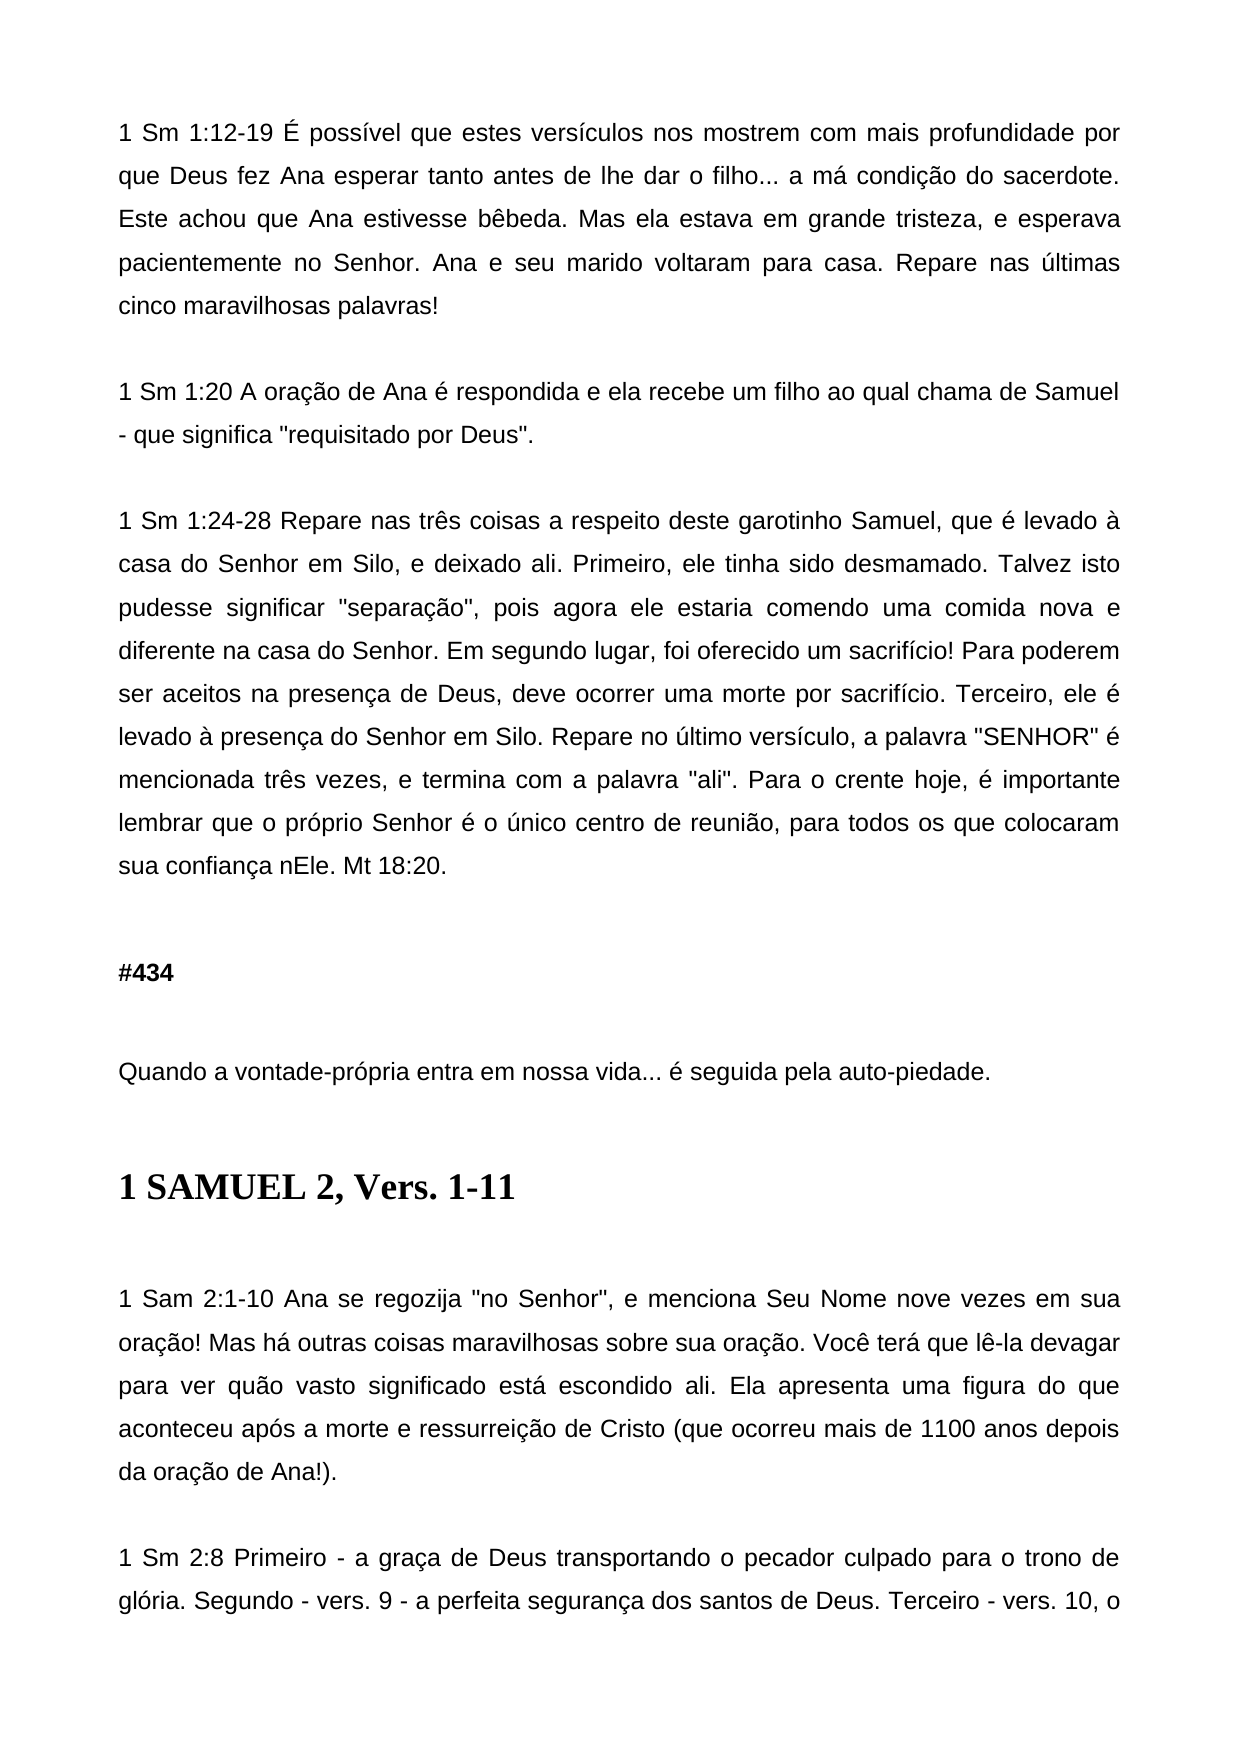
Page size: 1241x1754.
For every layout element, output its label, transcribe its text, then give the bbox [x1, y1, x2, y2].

text 1 Sm 1:12-19 É possível que estes versículos nos mostrem com mais profundidade por que Deus fez Ana esperar tanto antes de lhe dar o filho... a má condição do sacerdote. Este achou que Ana estivesse bêbeda. Mas ela estava em grande tristeza, e esperava pacientemente no Senhor. Ana e seu marido voltaram para casa. Repare nas últimas cinco maravilhosas palavras! [118, 118, 1122, 319]
subtitle 1 SAMUEL 2, Vers. 1-11 [118, 1164, 1122, 1207]
text 1 Sam 2:1-10 Ana se regozija "no Senhor", e menciona Seu Nome nove vezes em sua oração! Mas há outras coisas maravilhosas sobre sua oração. Você terá que lê-la devagar para ver quão vasto significado está escondido ali. Ela apresenta uma figura do que aconteceu após a morte e ressurreição de Cristo (que ocorreu mais de 1100 anos depois da oração de Ana!). [118, 1284, 1122, 1486]
subtitle #434 [118, 958, 1122, 987]
text Quando a vontade-própria entra em nossa vida... é seguida pela auto-piedade. [118, 1057, 1122, 1086]
text 1 Sm 2:8 Primeiro - a graça de Deus transportando o pecador culpado para o trono de glória. Segundo - vers. 9 - a perfeita segurança dos santos de Deus. Terceiro - vers. 10, o [118, 1543, 1122, 1615]
text 1 Sm 1:20 A oração de Ana é respondida e ela recebe um filho ao qual chama de Samuel - que significa "requisitado por Deus". [118, 377, 1122, 449]
text 1 Sm 1:24-28 Repare nas três coisas a respeito deste garotinho Samuel, que é levado à casa do Senhor em Silo, e deixado ali. Primeiro, ele tinha sido desmamado. Talvez isto pudesse significar "separação", pois agora ele estaria comendo uma comida nova e diferente na casa do Senhor. Em segundo lugar, foi oferecido um sacrifício! Para poderem ser aceitos na presença de Deus, deve ocorrer uma morte por sacrifício. Terceiro, ele é levado à presença do Senhor em Silo. Repare no último versículo, a palavra "SENHOR" é mencionada três vezes, e termina com a palavra "ali". Para o crente hoje, é importante lembrar que o próprio Senhor é o único centro de reunião, para todos os que colocaram sua confiança nEle. Mt 18:20. [118, 506, 1122, 880]
